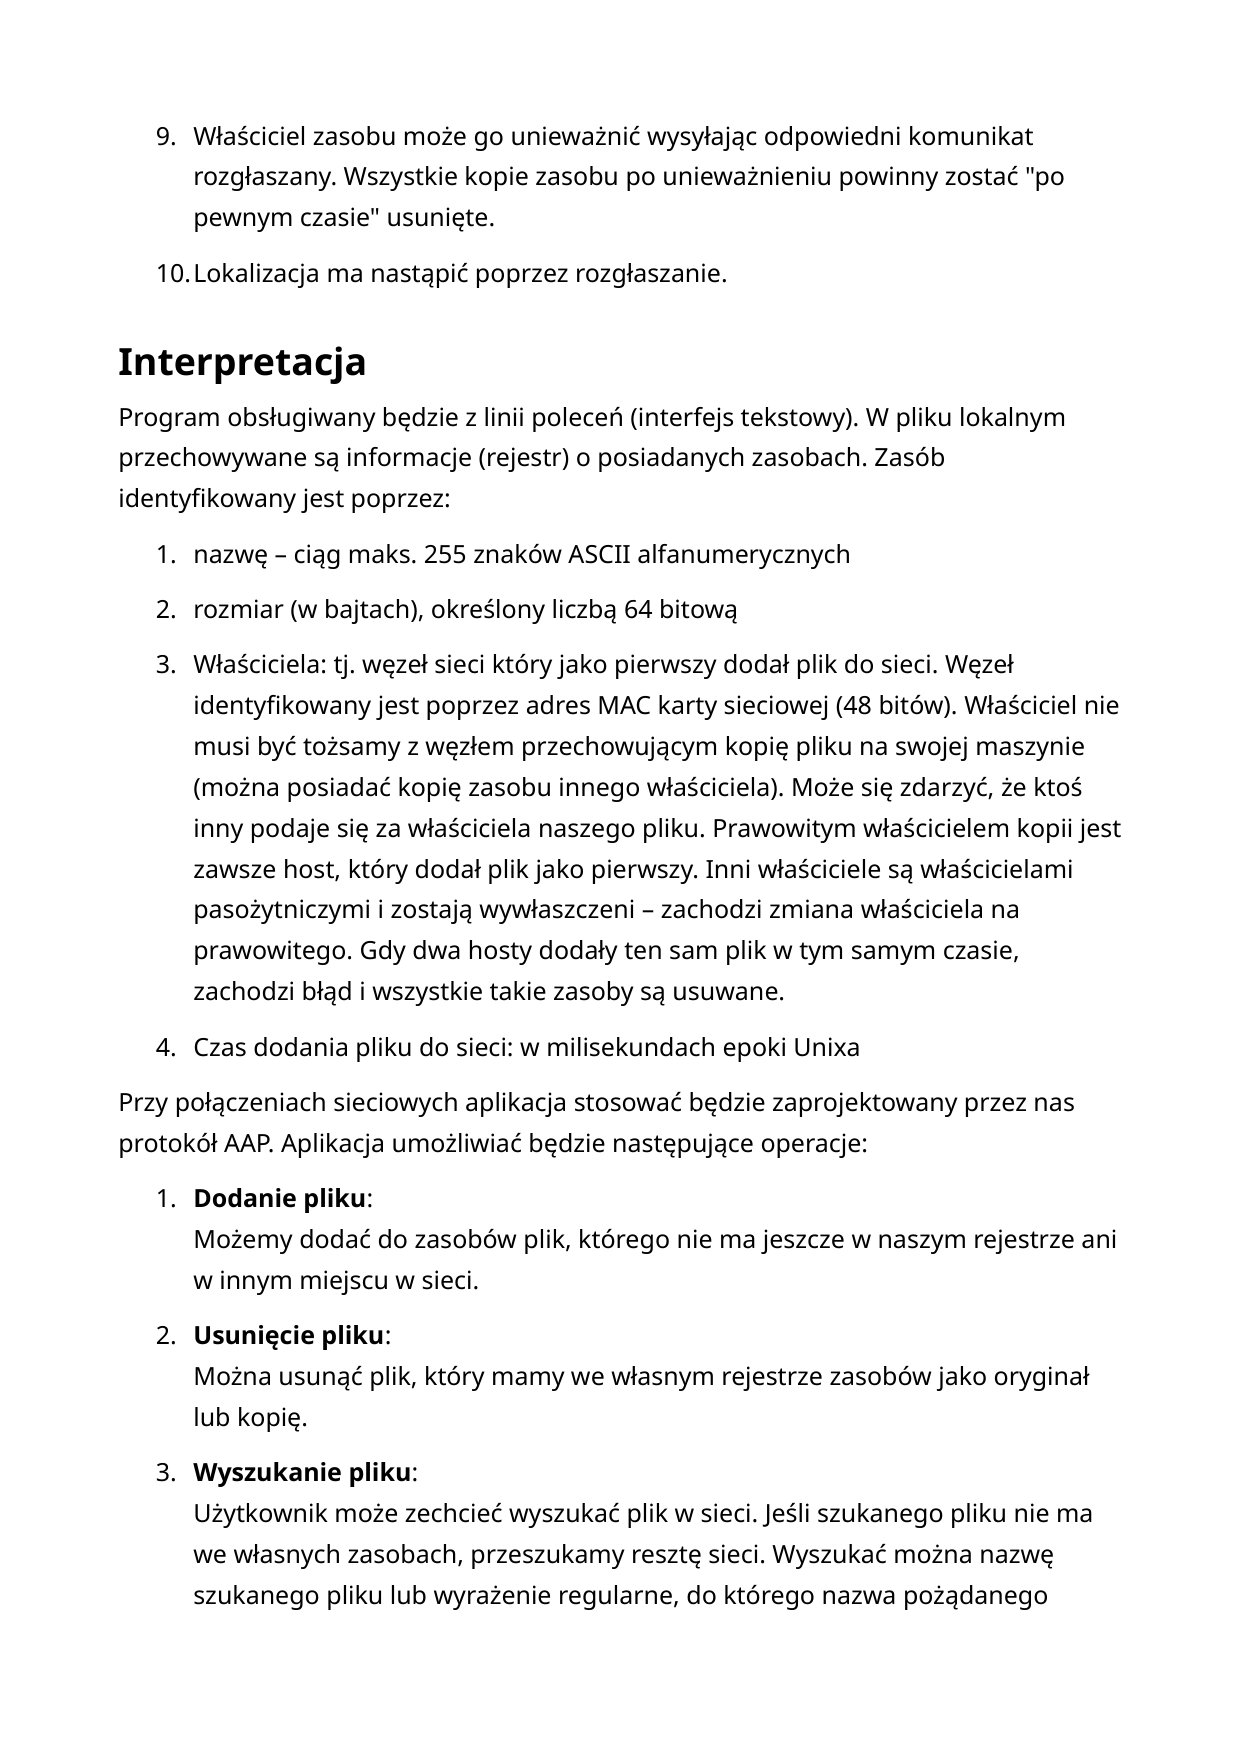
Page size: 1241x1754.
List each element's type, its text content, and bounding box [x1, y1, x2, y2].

list Dodanie pliku: Możemy dodać do zasobów plik, którego nie ma jeszcze w naszym rejestrze ani w innym miejscu w sieci. [156, 1181, 1122, 1297]
list Właściciel zasobu może go unieważnić wysyłając odpowiedni komunikat rozgłaszany. Wszystkie kopie zasobu po unieważnieniu powinny zostać "po pewnym czasie" usunięte. [156, 118, 1122, 234]
list Wyszukanie pliku: Użytkownik może zechcieć wyszukać plik w sieci. Jeśli szukanego pliku nie ma we własnych zasobach, przeszukamy resztę sieci. Wyszukać można nazwę szukanego pliku lub wyrażenie regularne, do którego nazwa pożądanego [156, 1455, 1122, 1612]
list Właściciela: tj. węzeł sieci który jako pierwszy dodał plik do sieci. Węzeł identyfikowany jest poprzez adres MAC karty sieciowej (48 bitów). Właściciel nie musi być tożsamy z węzłem przechowującym kopię pliku na swojej maszynie (można posiadać kopię zasobu innego właściciela). Może się zdarzyć, że ktoś inny podaje się za właściciela naszego pliku. Prawowitym właścicielem kopii jest zawsze host, który dodał plik jako pierwszy. Inni właściciele są właścicielami pasożytniczymi i zostają wywłaszczeni – zachodzi zmiana właściciela na prawowitego. Gdy dwa hosty dodały ten sam plik w tym samym czasie, zachodzi błąd i wszystkie takie zasoby są usuwane. [156, 647, 1122, 1008]
list Lokalizacja ma nastąpić poprzez rozgłaszanie. [156, 255, 1122, 289]
list rozmiar (w bajtach), określony liczbą 64 bitową [156, 592, 1122, 626]
text Przy połączeniach sieciowych aplikacja stosować będzie zaprojektowany przez nas protokół AAP. Aplikacja umożliwiać będzie następujące operacje: [118, 1084, 1122, 1159]
subtitle Interpretacja [118, 336, 1122, 387]
text Program obsługiwany będzie z linii poleceń (interfejs tekstowy). W pliku lokalnym przechowywane są informacje (rejestr) o posiadanych zasobach. Zasób identyfikowany jest poprzez: [118, 399, 1122, 515]
list Czas dodania pliku do sieci: w milisekundach epoki Unixa [156, 1029, 1122, 1063]
list Usunięcie pliku: Można usunąć plik, który mamy we własnym rejestrze zasobów jako oryginał lub kopię. [156, 1318, 1122, 1434]
list nazwę – ciąg maks. 255 znaków ASCII alfanumerycznych [156, 536, 1122, 570]
